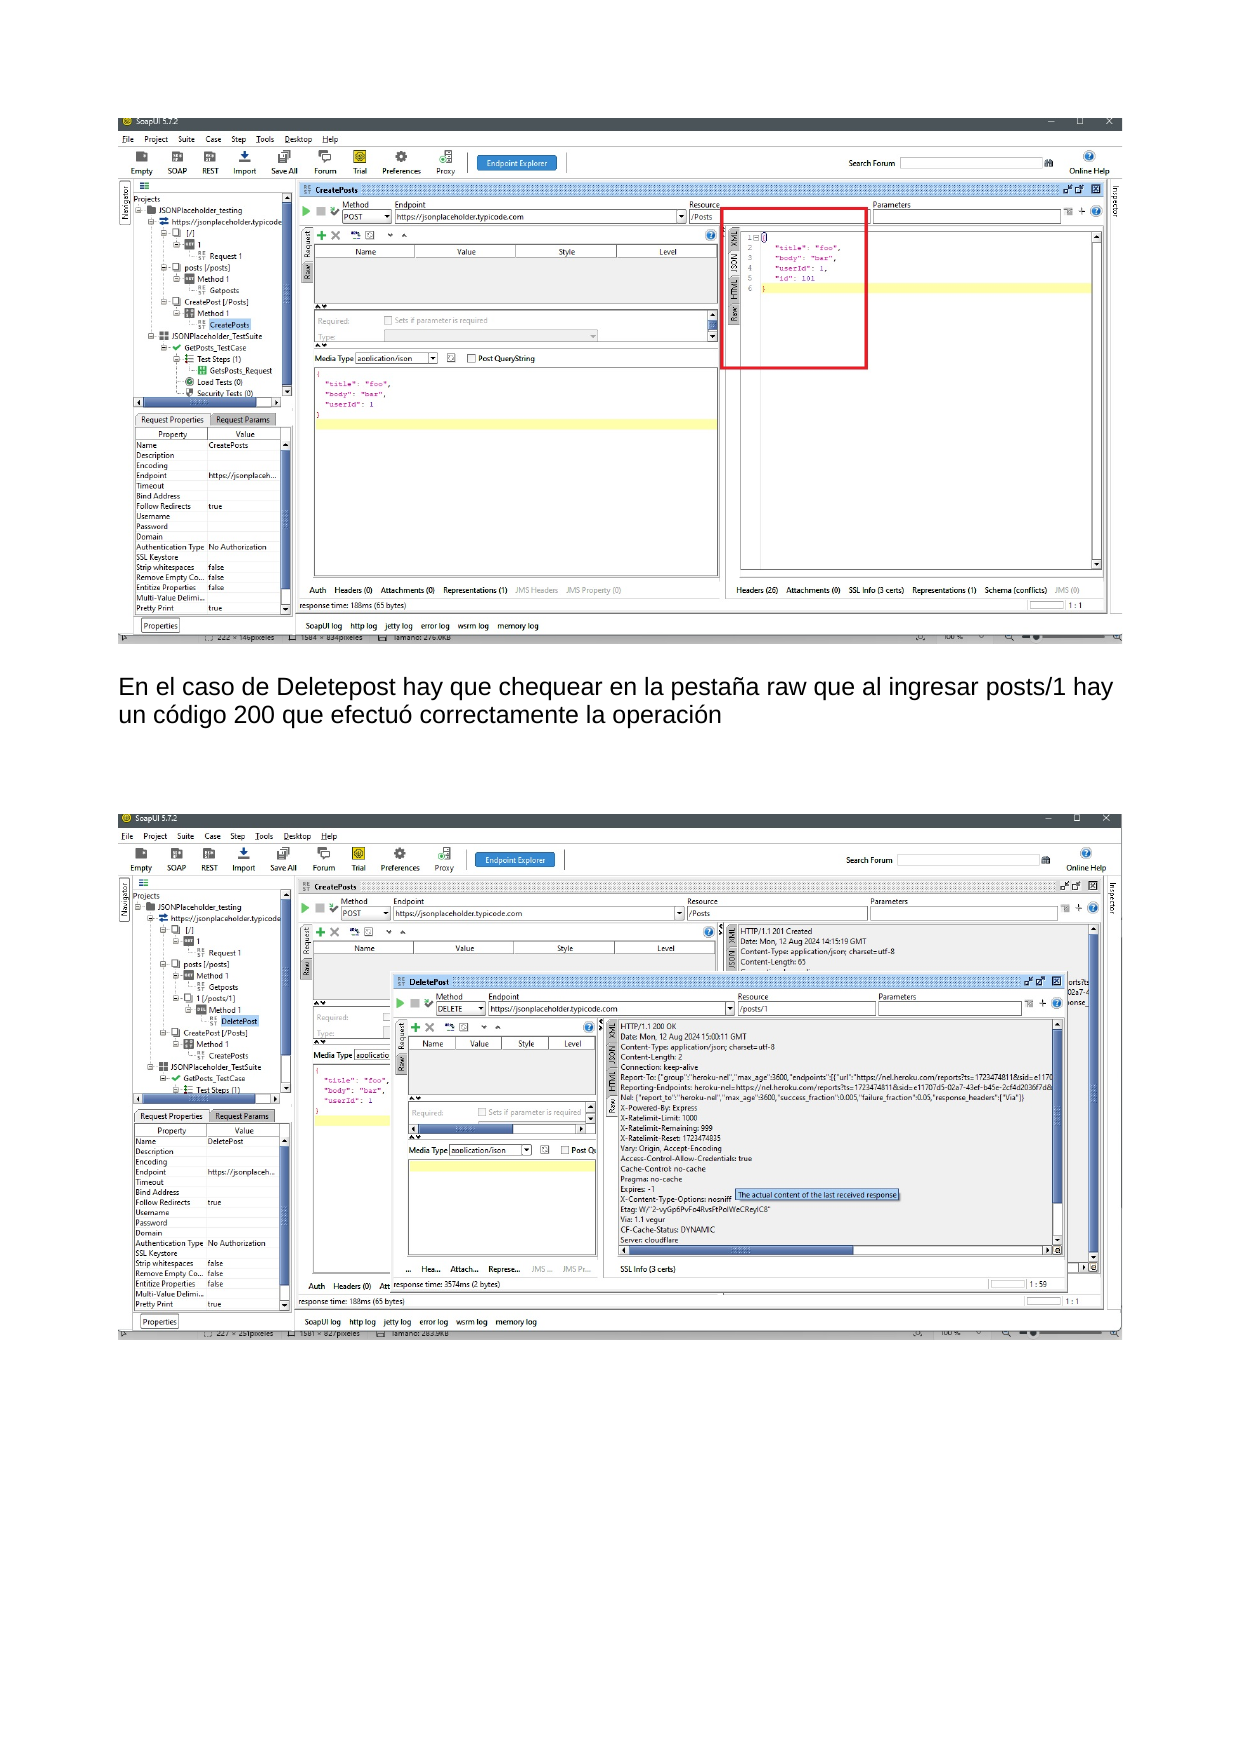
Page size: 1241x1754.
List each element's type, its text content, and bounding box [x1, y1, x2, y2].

picture [118, 814, 1123, 1340]
text En el caso de Deletepost hay que chequear en la pestaña raw que al ingresar posts/1 hay un código 200 que efectuó correctamente la operación [118, 672, 1122, 729]
picture [118, 118, 1123, 644]
